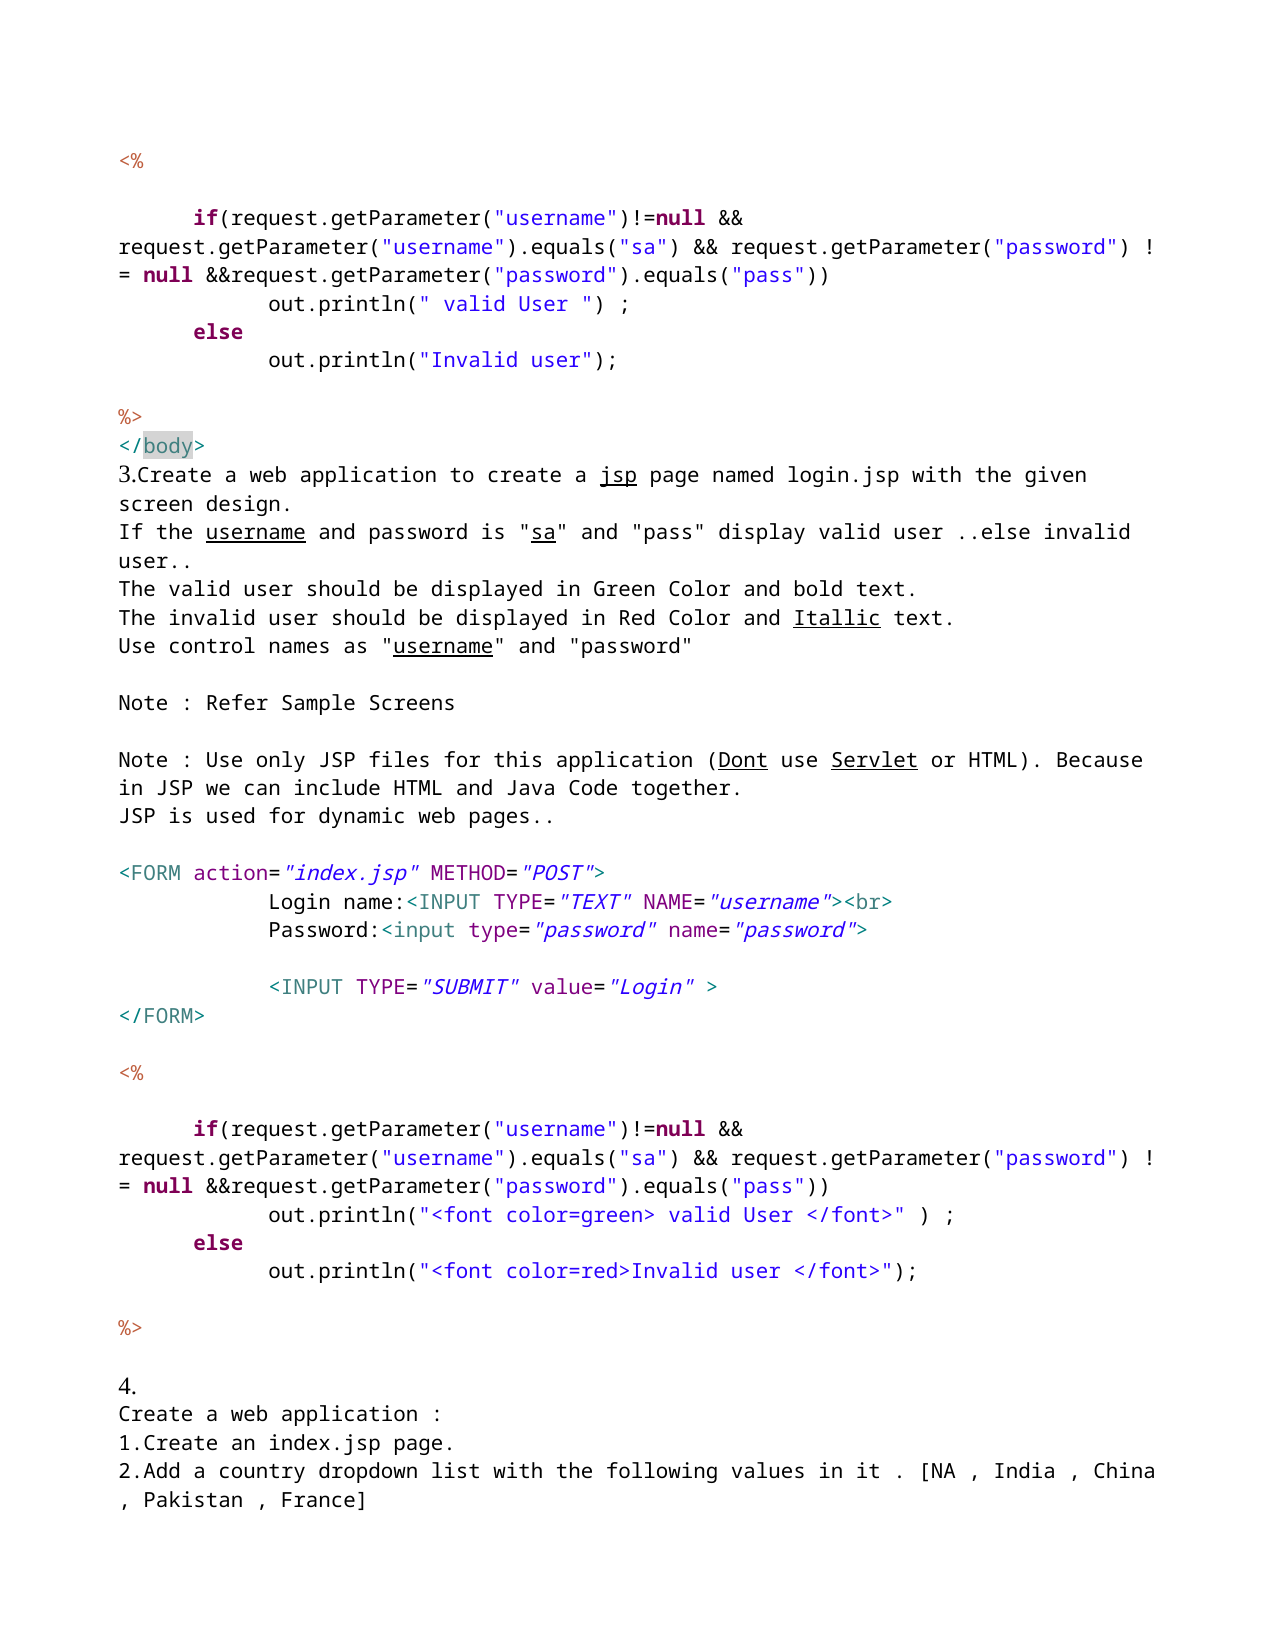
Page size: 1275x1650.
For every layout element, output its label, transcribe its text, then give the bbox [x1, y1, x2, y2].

text out.println("Invalid user"); [118, 346, 1157, 374]
text out.println("<font color=red>Invalid user </font>"); [118, 1257, 1157, 1285]
text Use control names as "username" and "password" [118, 631, 1157, 659]
text %> [118, 1313, 1157, 1342]
text Login name:<INPUT TYPE="TEXT" NAME="username"><br> [118, 887, 1157, 915]
text out.println(" valid User ") ; [118, 289, 1157, 317]
text Note : Refer Sample Screens [118, 688, 1157, 716]
text <% [118, 147, 1157, 175]
text <% [118, 1058, 1157, 1086]
text JSP is used for dynamic web pages.. [118, 802, 1157, 830]
text <FORM action="index.jsp" METHOD="POST"> [118, 858, 1157, 887]
text Note : Use only JSP files for this application (Dont use Servlet or HTML). Because in JSP we can include HTML and Java Code together. [118, 745, 1157, 802]
text out.println("<font color=green> valid User </font>" ) ; [118, 1200, 1157, 1228]
text The valid user should be displayed in Green Color and bold text. [118, 574, 1157, 603]
text If the username and password is "sa" and "pass" display valid user ..else invalid user.. [118, 517, 1157, 574]
text 4. [118, 1371, 1157, 1399]
text Create a web application : [118, 1399, 1157, 1428]
text if(request.getParameter("username")!=null && request.getParameter("username").equals("sa") && request.getParameter("password") != null &&request.getParameter("password").equals("pass")) [118, 203, 1157, 289]
text 3.Create a web application to create a jsp page named login.jsp with the given screen design. [118, 459, 1157, 517]
text Password:<input type="password" name="password"> [118, 915, 1157, 944]
text The invalid user should be displayed in Red Color and Itallic text. [118, 603, 1157, 631]
text </FORM> [118, 1001, 1157, 1029]
text 1.Create an index.jsp page. [118, 1428, 1157, 1456]
text else [118, 1228, 1157, 1257]
text if(request.getParameter("username")!=null && request.getParameter("username").equals("sa") && request.getParameter("password") != null &&request.getParameter("password").equals("pass")) [118, 1114, 1157, 1200]
text 2.Add a country dropdown list with the following values in it . [NA , India , China , Pakistan , France] [118, 1456, 1157, 1513]
text %> [118, 402, 1157, 431]
text <INPUT TYPE="SUBMIT" value="Login" > [118, 972, 1157, 1001]
text </body> [118, 431, 1157, 459]
text else [118, 317, 1157, 346]
